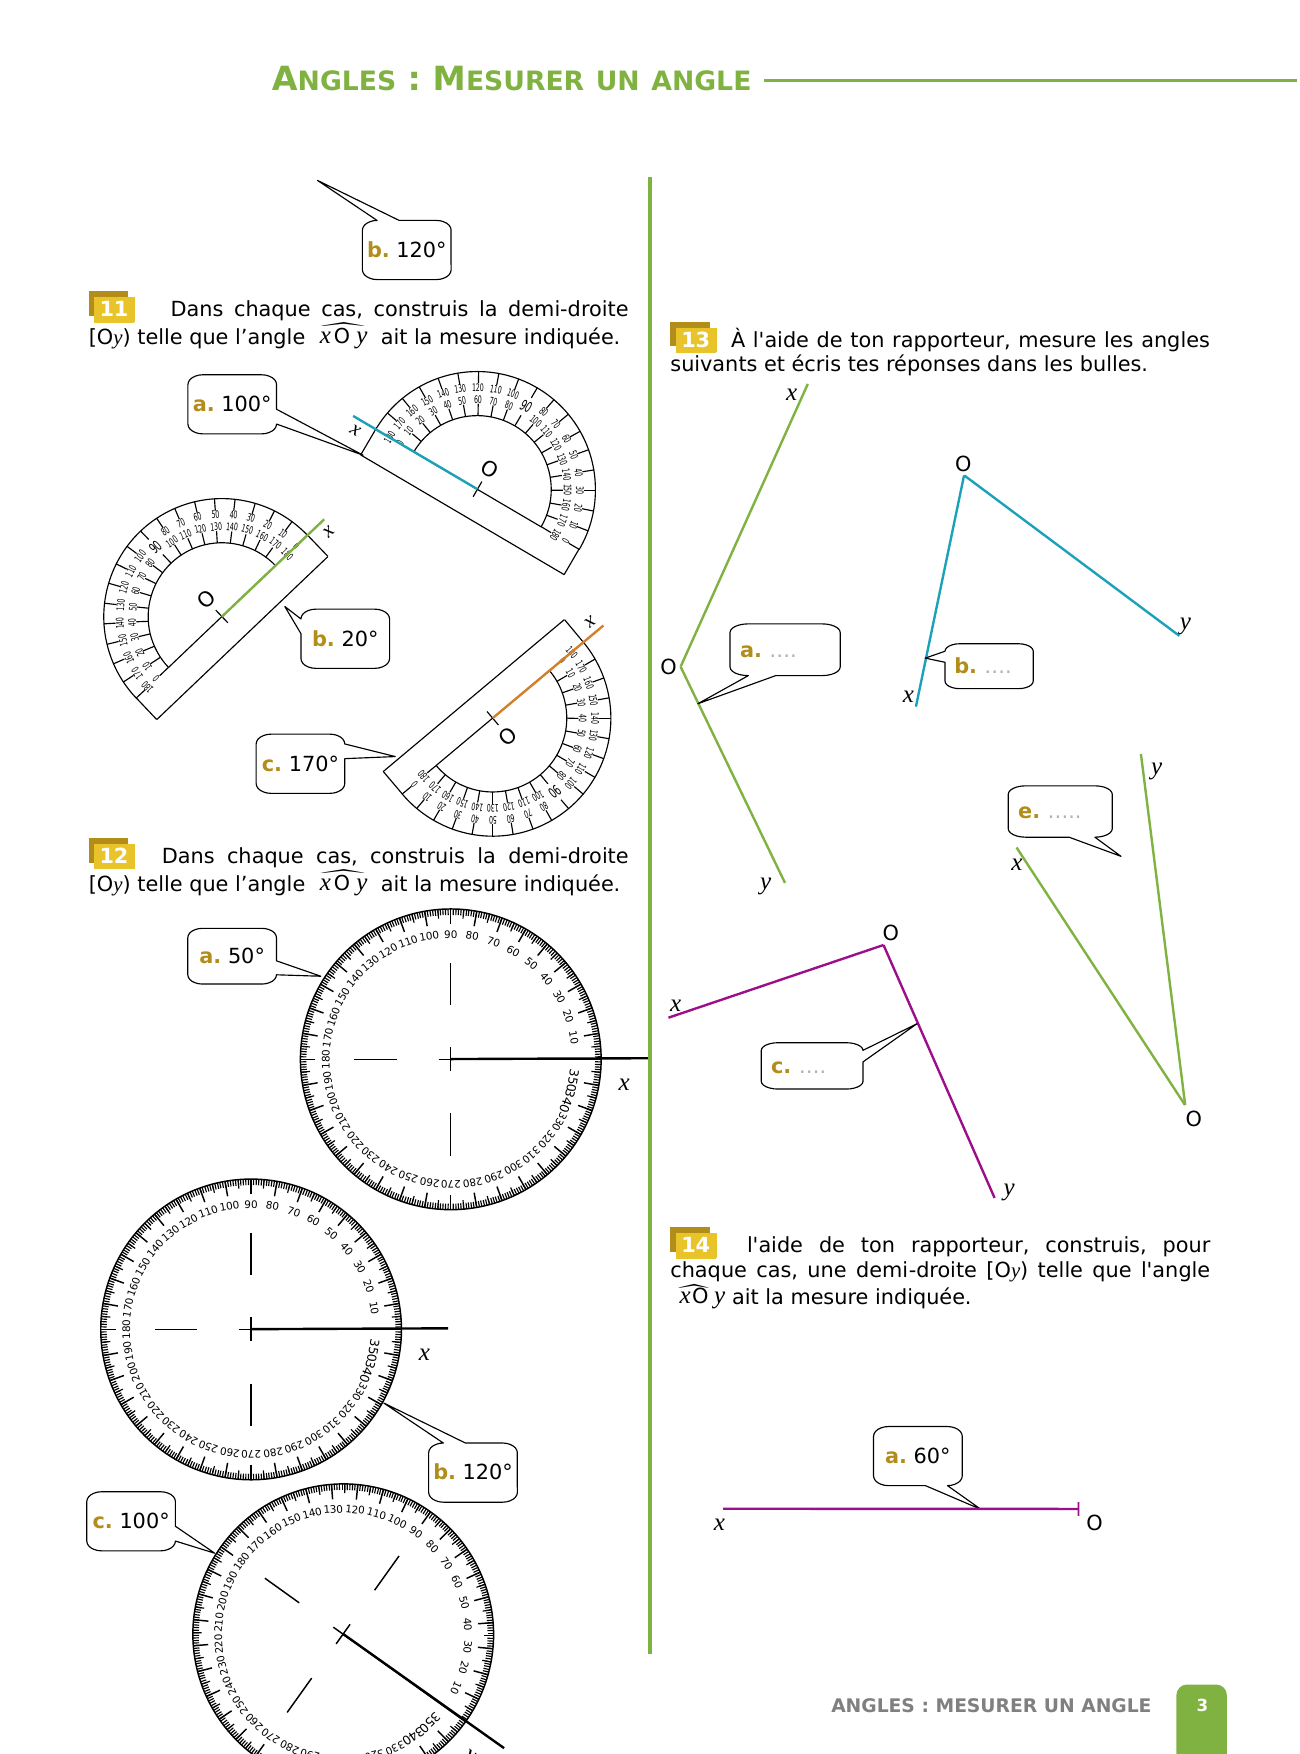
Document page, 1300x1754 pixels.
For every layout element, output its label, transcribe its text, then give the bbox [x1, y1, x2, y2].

subtitle Dans chaque cas, construis la demi-droite [Oy) telle que l’angle ait la mesure indiquée. [88, 838, 629, 896]
subtitle Dans chaque cas, construis la demi-droite [Oy) telle que l’angle ait la mesure indiquée. [88, 291, 629, 350]
subtitle À l'aide de ton rapporteur, mesure les angles suivants et écris tes réponses dans les bulles. [670, 322, 1211, 376]
subtitle l'aide de ton rapporteur, construis, pour chaque cas, une demi‑droite [Oy) telle que l'angleait la mesure indiquée. [670, 1227, 1211, 1311]
